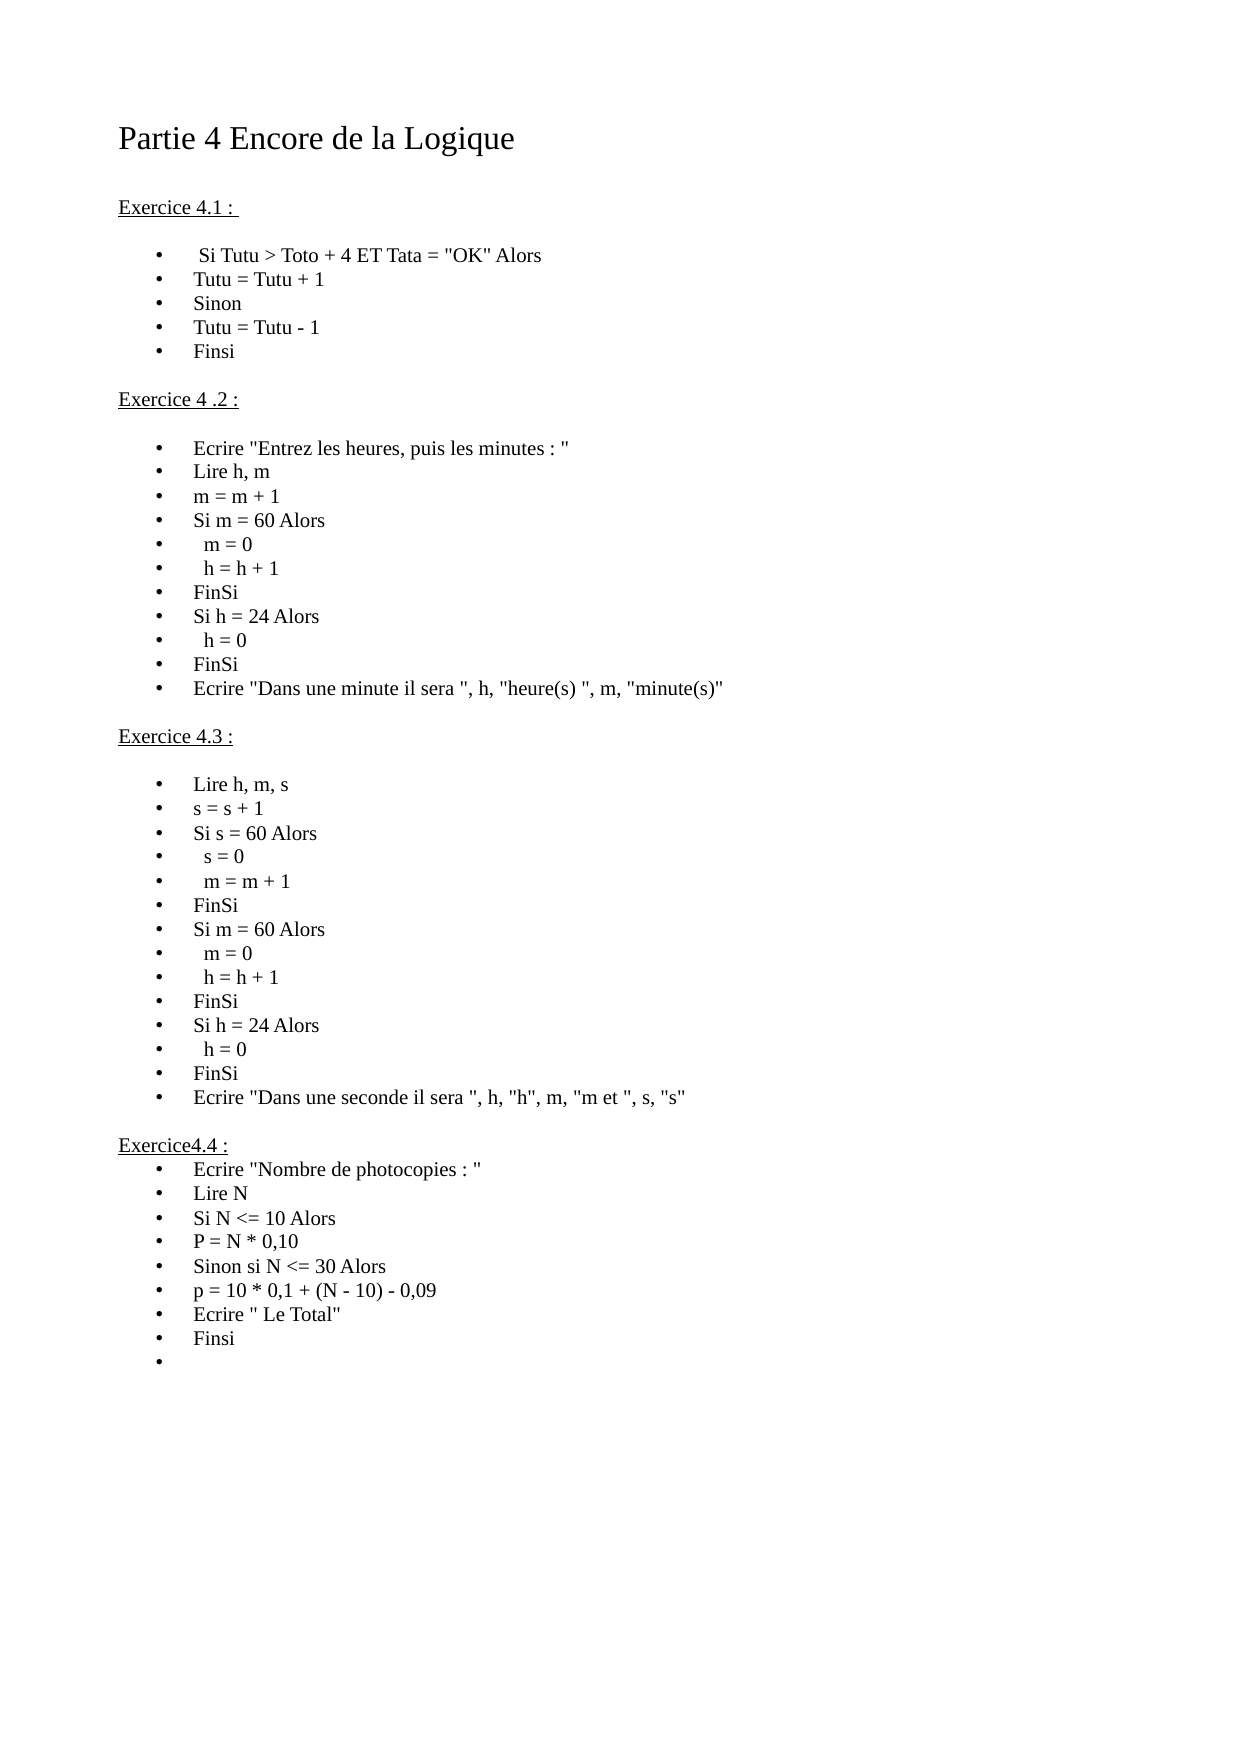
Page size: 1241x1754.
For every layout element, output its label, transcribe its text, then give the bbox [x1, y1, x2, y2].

list P = N * 0,10 [156, 1229, 1122, 1253]
list Finsi [156, 339, 1122, 363]
list Lire h, m [156, 459, 1122, 483]
list Lire N [156, 1181, 1122, 1205]
list Ecrire "Nombre de photocopies : " [156, 1157, 1122, 1181]
list Lire h, m, s [156, 772, 1122, 796]
text Exercice 4 .2 : [118, 387, 1122, 411]
list Tutu = Tutu - 1 [156, 315, 1122, 339]
list Si m = 60 Alors [156, 508, 1122, 532]
list FinSi [156, 989, 1122, 1013]
list FinSi [156, 1061, 1122, 1085]
list m = m + 1 [156, 483, 1122, 508]
list Si m = 60 Alors [156, 917, 1122, 941]
list Si N <= 10 Alors [156, 1205, 1122, 1229]
list Finsi [156, 1326, 1122, 1350]
list h = 0 [156, 628, 1122, 652]
list s = s + 1 [156, 796, 1122, 820]
list Ecrire " Le Total" [156, 1302, 1122, 1326]
text Exercice4.4 : [118, 1133, 1122, 1157]
list Si Tutu > Toto + 4 ET Tata = "OK" Alors [156, 243, 1122, 267]
list Sinon [156, 291, 1122, 315]
list m = 0 [156, 532, 1122, 556]
text Partie 4 Encore de la Logique [118, 118, 1122, 156]
list m = 0 [156, 941, 1122, 965]
list Ecrire "Dans une seconde il sera ", h, "h", m, "m et ", s, "s" [156, 1085, 1122, 1109]
list Ecrire "Dans une minute il sera ", h, "heure(s) ", m, "minute(s)" [156, 676, 1122, 700]
list Sinon si N <= 30 Alors [156, 1253, 1122, 1278]
list FinSi [156, 652, 1122, 676]
list m = m + 1 [156, 868, 1122, 893]
list s = 0 [156, 844, 1122, 868]
list Ecrire "Entrez les heures, puis les minutes : " [156, 435, 1122, 459]
list FinSi [156, 893, 1122, 917]
list p = 10 * 0,1 + (N - 10) - 0,09 [156, 1278, 1122, 1302]
list Si h = 24 Alors [156, 1013, 1122, 1037]
list h = 0 [156, 1037, 1122, 1061]
text Exercice 4.1 : [118, 195, 1122, 219]
text Exercice 4.3 : [118, 724, 1122, 748]
list FinSi [156, 580, 1122, 604]
list h = h + 1 [156, 556, 1122, 580]
list Tutu = Tutu + 1 [156, 267, 1122, 291]
list h = h + 1 [156, 965, 1122, 989]
list Si s = 60 Alors [156, 820, 1122, 844]
list Si h = 24 Alors [156, 604, 1122, 628]
